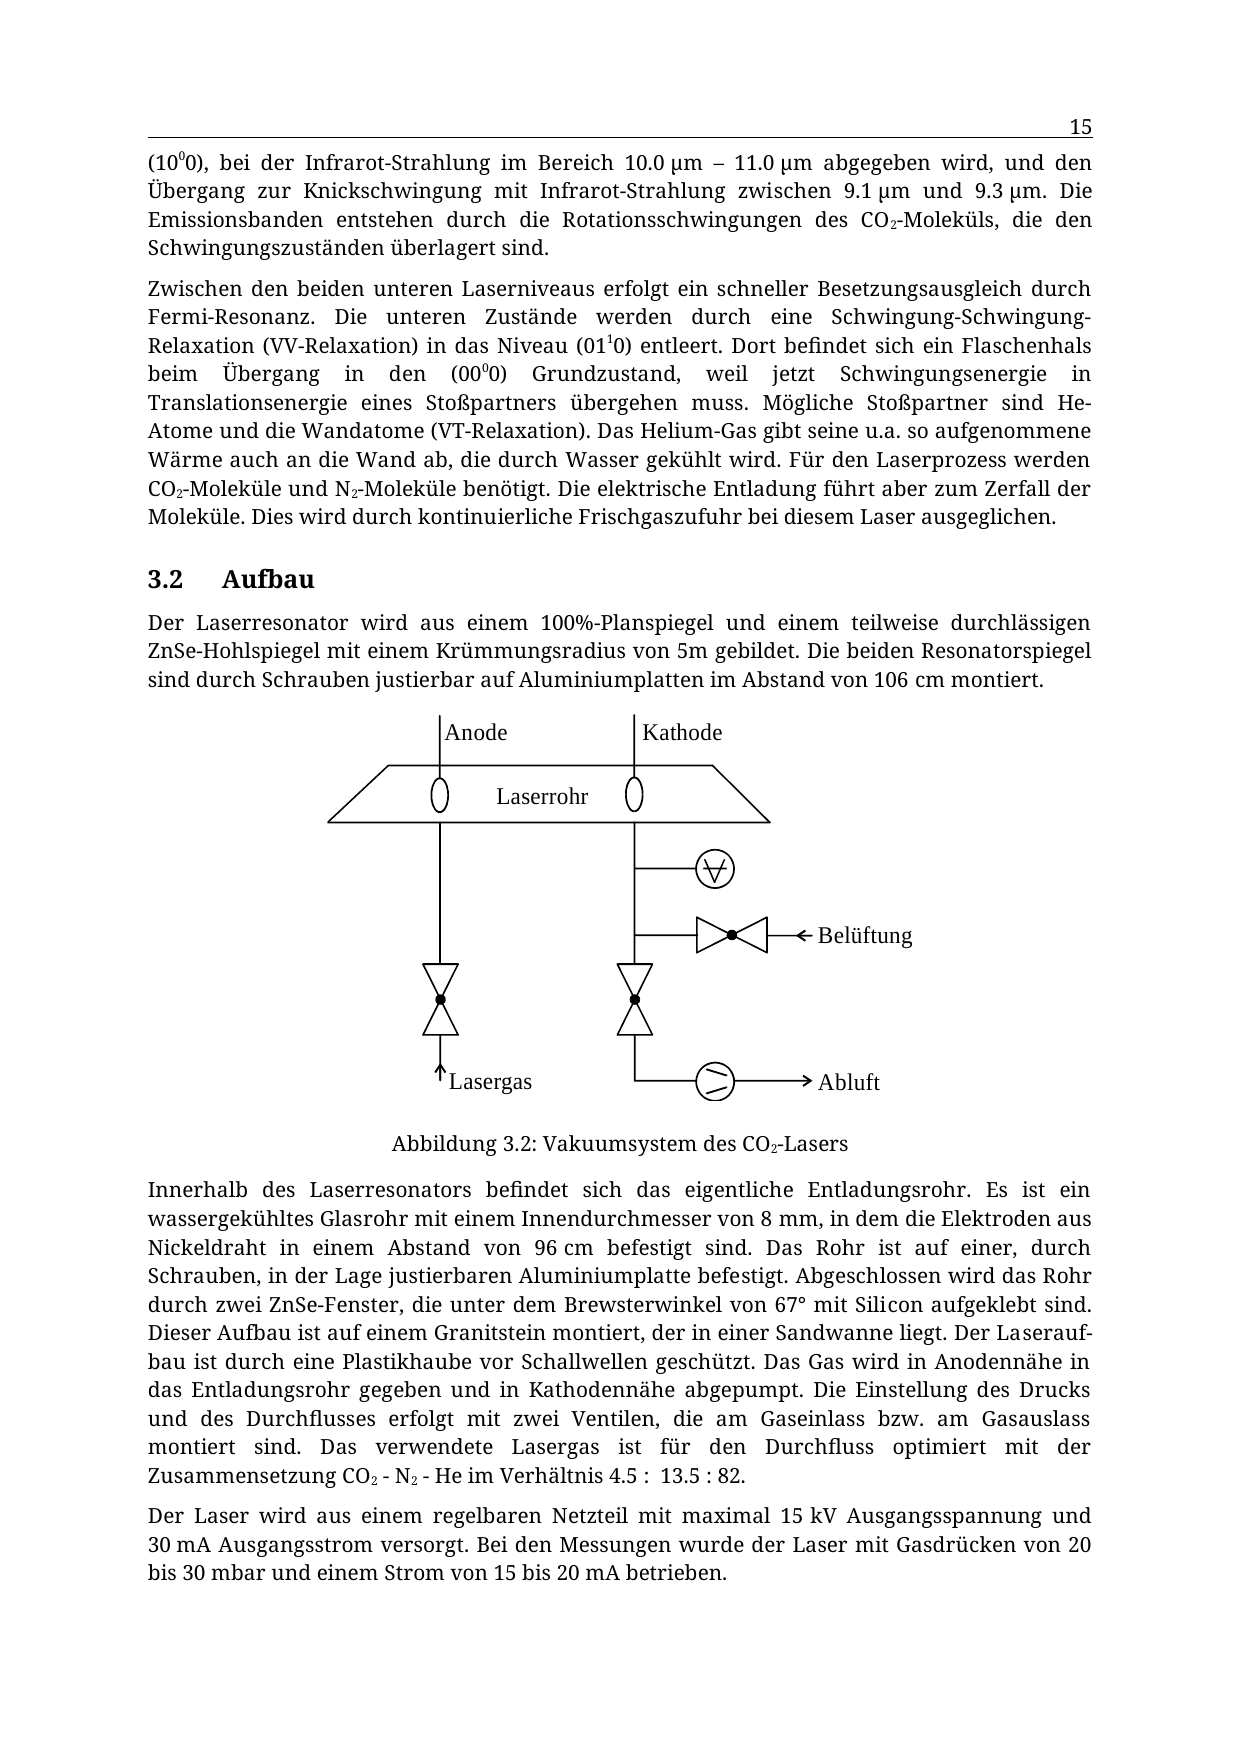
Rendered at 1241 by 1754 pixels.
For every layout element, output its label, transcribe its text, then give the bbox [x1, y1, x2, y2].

text Innerhalb des Laserresonators befindet sich das eigentliche Entladungsrohr. Es ist ein wassergekühltes Glas­rohr mit einem Innendurchmesser von 8 mm, in dem die Elektroden aus Nickeldraht in einem Abstand von 96 cm befestigt sind. Das Rohr ist auf einer, durch Schrauben, in der Lage justierbaren Aluminiumplatte befe­stigt. Abge­schlossen wird das Rohr durch zwei ZnSe-Fenster, die unter dem Brewsterwinkel von 67° mit Sili­con aufgeklebt sind. Dieser Aufbau ist auf einem Granitstein montiert, der in einer Sandwanne liegt. Der La­serauf­bau ist durch eine Plastikhaube vor Schallwellen geschützt. Das Gas wird in Anodennähe in das Entla­dungsrohr gegeben und in Kathodennähe abgepumpt. Die Einstellung des Drucks und des Durchflusses erfolgt mit zwei Ventilen, die am Gaseinlass bzw. am Gasauslass montiert sind. Das verwendete Lasergas ist für den Durchfluss optimiert mit der Zusammensetzung CO2 - N2 - He im Verhältnis 4.5 : 13.5 : 82. [148, 1175, 1092, 1489]
text Abbildung 3.2: Vakuumsystem des CO2-Lasers [148, 1128, 1092, 1157]
text Der Laserresonator wird aus einem 100%-Planspiegel und einem teilweise durchlässigen ZnSe-Hohlspiegel mit einem Krümmungsradius von 5m gebildet. Die beiden Resonatorspiegel sind durch Schrauben justierbar auf Aluminiumplatten im Abstand von 106 cm montiert. [148, 608, 1092, 693]
text Zwischen den beiden unteren Laserniveaus erfolgt ein schneller Besetzungsausgleich durch Fermi-Resonanz. Die unteren Zustände werden durch eine Schwingung-Schwingung-Relaxation (VV-Relaxation) in das Ni­veau (0110) entleert. Dort befindet sich ein Flaschenhals beim Übergang in den (0000) Grundzustand, weil jetzt Schwingungsenergie in Translationsenergie eines Stoßpartners übergehen muss. Mögliche Stoßpartner sind He-Atome und die Wandatome (VT-Relaxation). Das Helium-Gas gibt seine u.a. so aufgenommene Wärme auch an die Wand ab, die durch Wasser gekühlt wird. Für den Laserprozess werden CO2-Moleküle und N2-Moleküle benö­tigt. Die elektrische Entladung führt aber zum Zerfall der Moleküle. Dies wird durch kontinu­ierliche Frischgas­zufuhr bei diesem Laser ausgeglichen. [148, 274, 1092, 531]
text Der Laser wird aus einem regelbaren Netzteil mit maximal 15 kV Ausgangsspannung und 30 mA Aus­gangsstrom versorgt. Bei den Messungen wurde der Laser mit Gasdrücken von 20 bis 30 mbar und einem Strom von 15 bis 20 mA betrieben. [148, 1501, 1092, 1587]
subtitle Aufbau [148, 562, 1092, 596]
text (1000), bei der Infrarot-Strahlung im Be­reich 10.0 µm – 11.0 µm abgegeben wird, und den Übergang zur Knickschwingung mit Infrarot-Strahlung zwi­schen 9.1 µm und 9.3 µm. Die Emissionsbanden entstehen durch die Rotationsschwingungen des CO2-Moleküls, die den Schwingungszu­ständen überlagert sind. [148, 148, 1092, 262]
